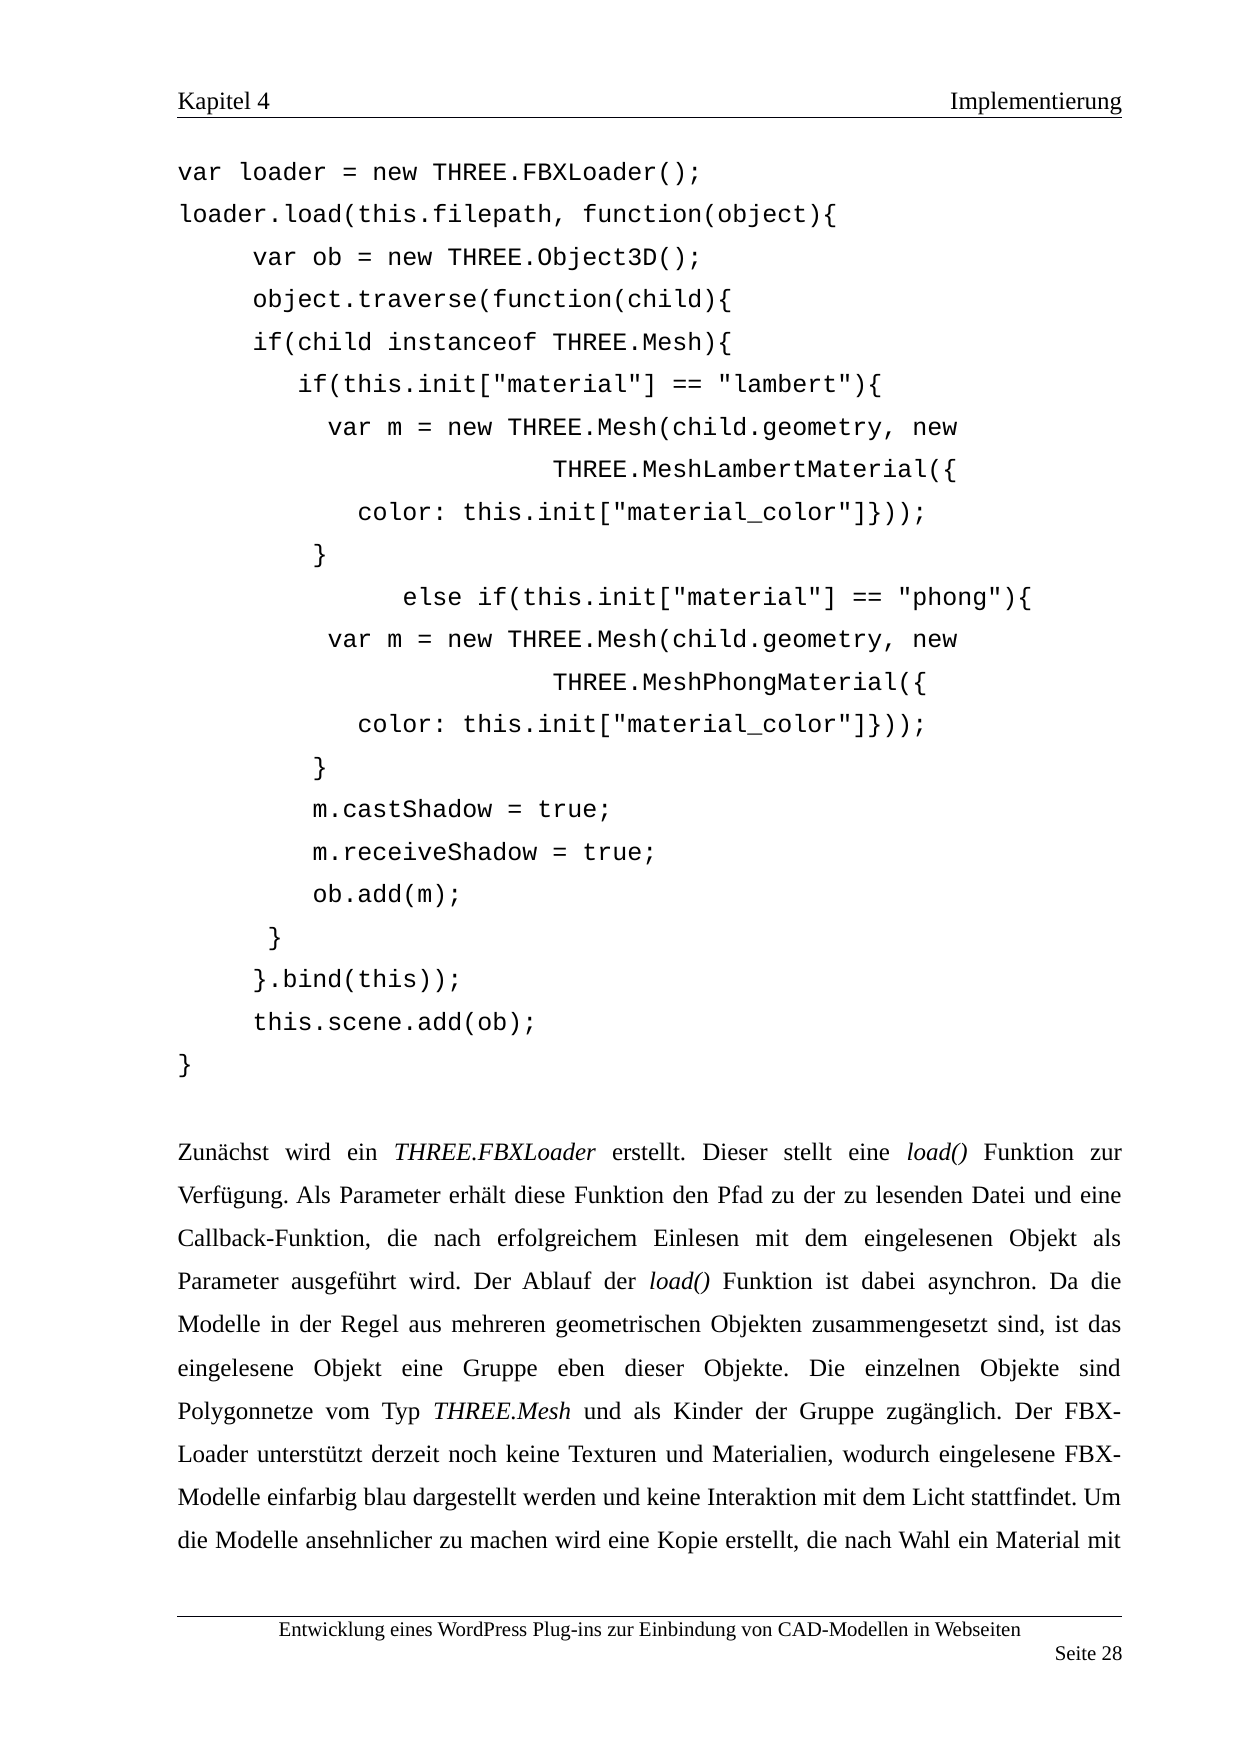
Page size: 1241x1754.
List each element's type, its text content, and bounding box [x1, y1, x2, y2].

text Zunächst wird ein THREE.FBXLoader erstellt. Dieser stellt eine load() Funktion zur Verfügung. Als Parameter erhält diese Funktion den Pfad zu der zu lesenden Datei und eine Callback-Funktion, die nach erfolgreichem Einlesen mit dem eingelesenen Objekt als Parameter ausgeführt wird. Der Ablauf der load() Funktion ist dabei asynchron. Da die Modelle in der Regel aus mehreren geometrischen Objekten zusammengesetzt sind, ist das eingelesene Objekt eine Gruppe eben dieser Objekte. Die einzelnen Objekte sind Polygonnetze vom Typ THREE.Mesh und als Kinder der Gruppe zugänglich. Der FBX-Loader unterstützt derzeit noch keine Texturen und Materialien, wodurch eingelesene FBX-Modelle einfarbig blau dargestellt werden und keine Interaktion mit dem Licht stattfindet. Um die Modelle ansehnlicher zu machen wird eine Kopie erstellt, die nach Wahl ein Material mit [177, 1137, 1122, 1554]
text this.scene.add(ob); [177, 1009, 1122, 1038]
text color: this.init["material_color"]})); [177, 499, 1122, 528]
text } [177, 754, 1122, 783]
text if(this.init["material"] == "lambert"){ [177, 372, 1122, 400]
text m.receiveShadow = true; [177, 839, 1122, 868]
text var m = new THREE.Mesh(child.geometry, new THREE.MeshPhongMaterial({ [177, 627, 1122, 698]
text object.traverse(function(child){ [177, 287, 1122, 315]
text color: this.init["material_color"]})); [177, 712, 1122, 740]
text }.bind(this)); [177, 967, 1122, 995]
text ob.add(m); [177, 882, 1122, 910]
text else if(this.init["material"] == "phong"){ [177, 584, 1122, 613]
text if(child instanceof THREE.Mesh){ [177, 329, 1122, 358]
text } [177, 1052, 1122, 1080]
text m.castShadow = true; [177, 797, 1122, 825]
text var loader = new THREE.FBXLoader(); [177, 159, 1122, 188]
text loader.load(this.filepath, function(object){ [177, 202, 1122, 230]
text var ob = new THREE.Object3D(); [177, 244, 1122, 273]
text } [177, 542, 1122, 570]
text var m = new THREE.Mesh(child.geometry, new THREE.MeshLambertMaterial({ [177, 414, 1122, 485]
text } [177, 924, 1122, 953]
